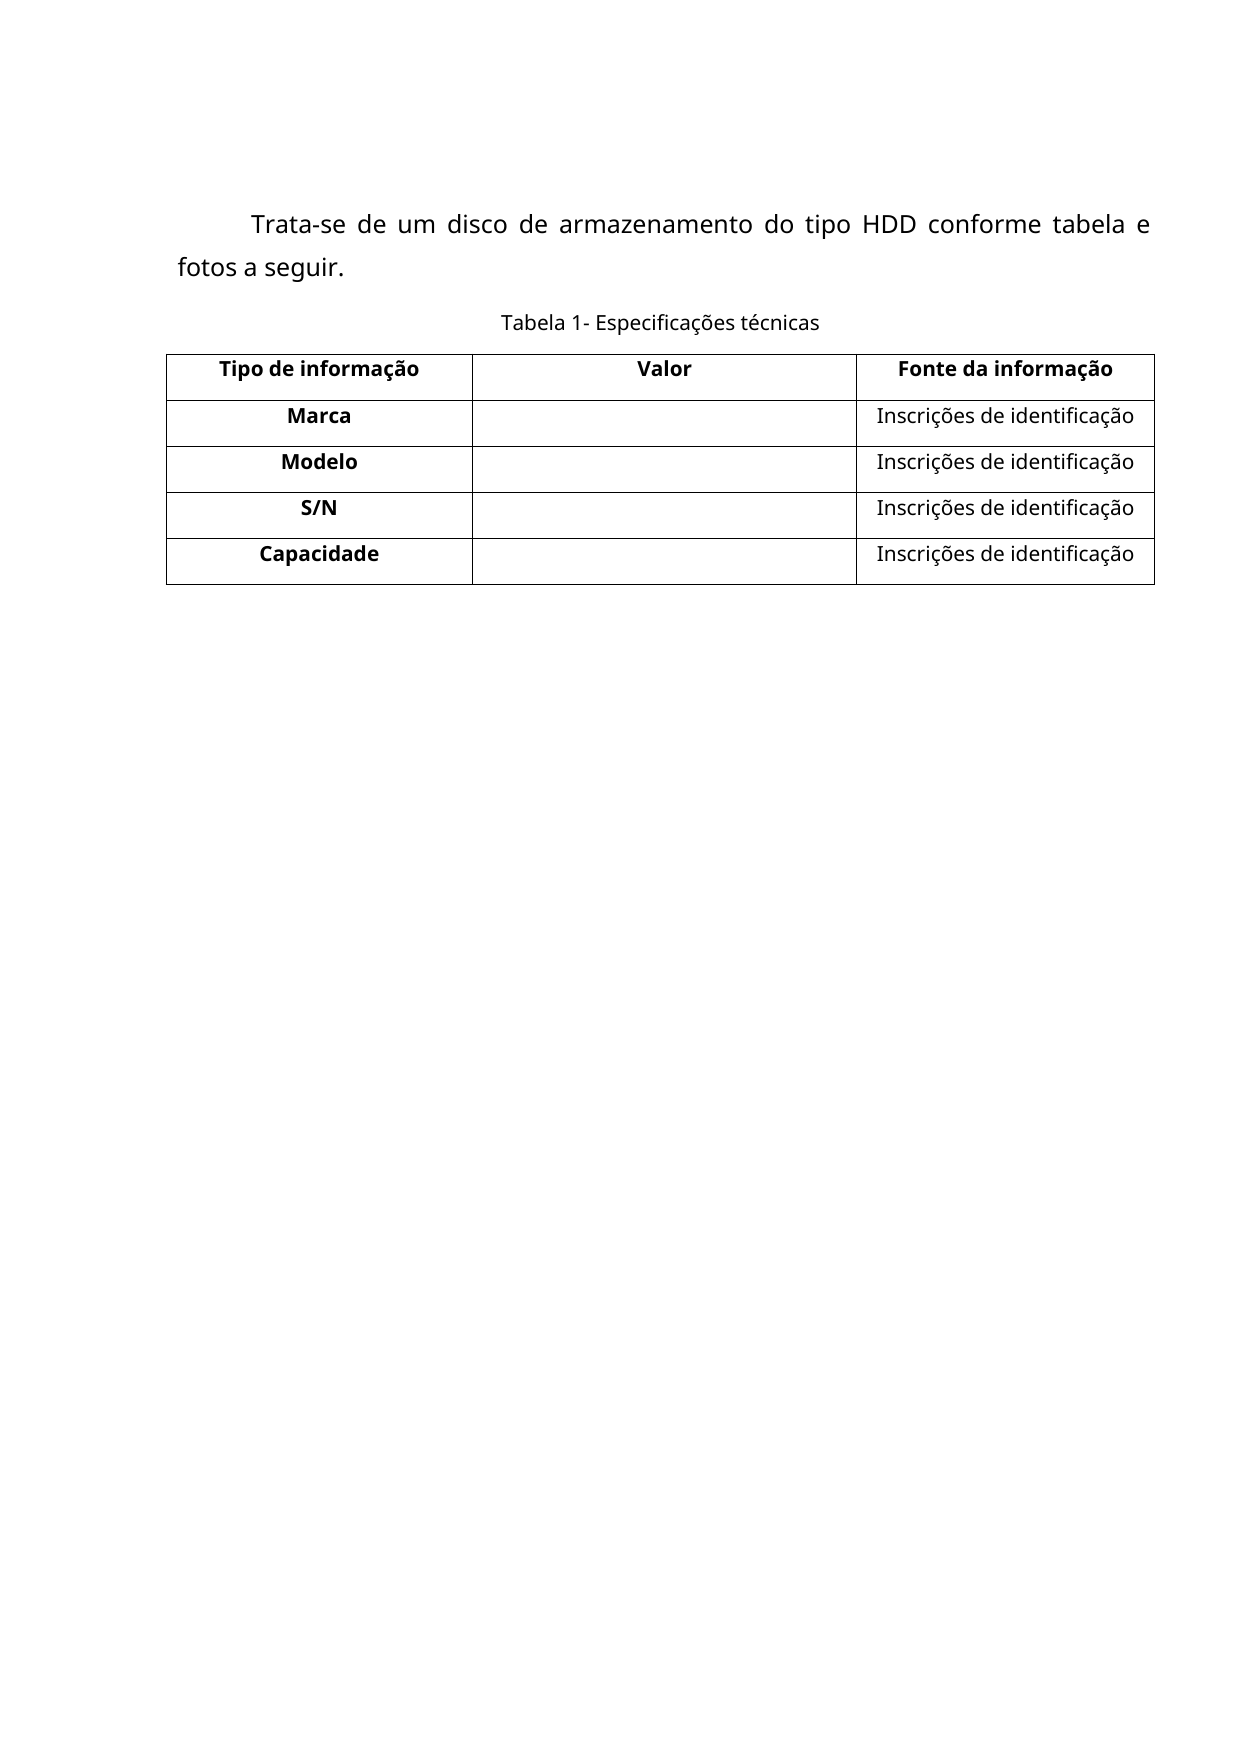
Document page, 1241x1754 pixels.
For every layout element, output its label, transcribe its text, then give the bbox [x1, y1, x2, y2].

table_cell [473, 493, 856, 538]
table_header Tabela 1- Especificações técnicas [166, 309, 1155, 353]
table_cell [473, 401, 856, 446]
text Trata-se de um disco de armazenamento do tipo HDD conforme tabela e fotos a seguir. [177, 207, 1152, 283]
table_cell [473, 447, 856, 492]
table_cell S/N [167, 493, 472, 538]
table_cell Fonte da informação [857, 355, 1154, 400]
table_cell Capacidade [167, 539, 472, 584]
table_cell Marca [167, 401, 472, 446]
table_cell Inscrições de identificação [857, 401, 1154, 446]
table_cell Tipo de informação [167, 355, 472, 400]
table_cell Inscrições de identificação [857, 493, 1154, 538]
table_cell Modelo [167, 447, 472, 492]
table_cell Inscrições de identificação [857, 539, 1154, 584]
table_cell Valor [473, 355, 856, 400]
table_cell [473, 539, 856, 584]
table_cell Inscrições de identificação [857, 447, 1154, 492]
